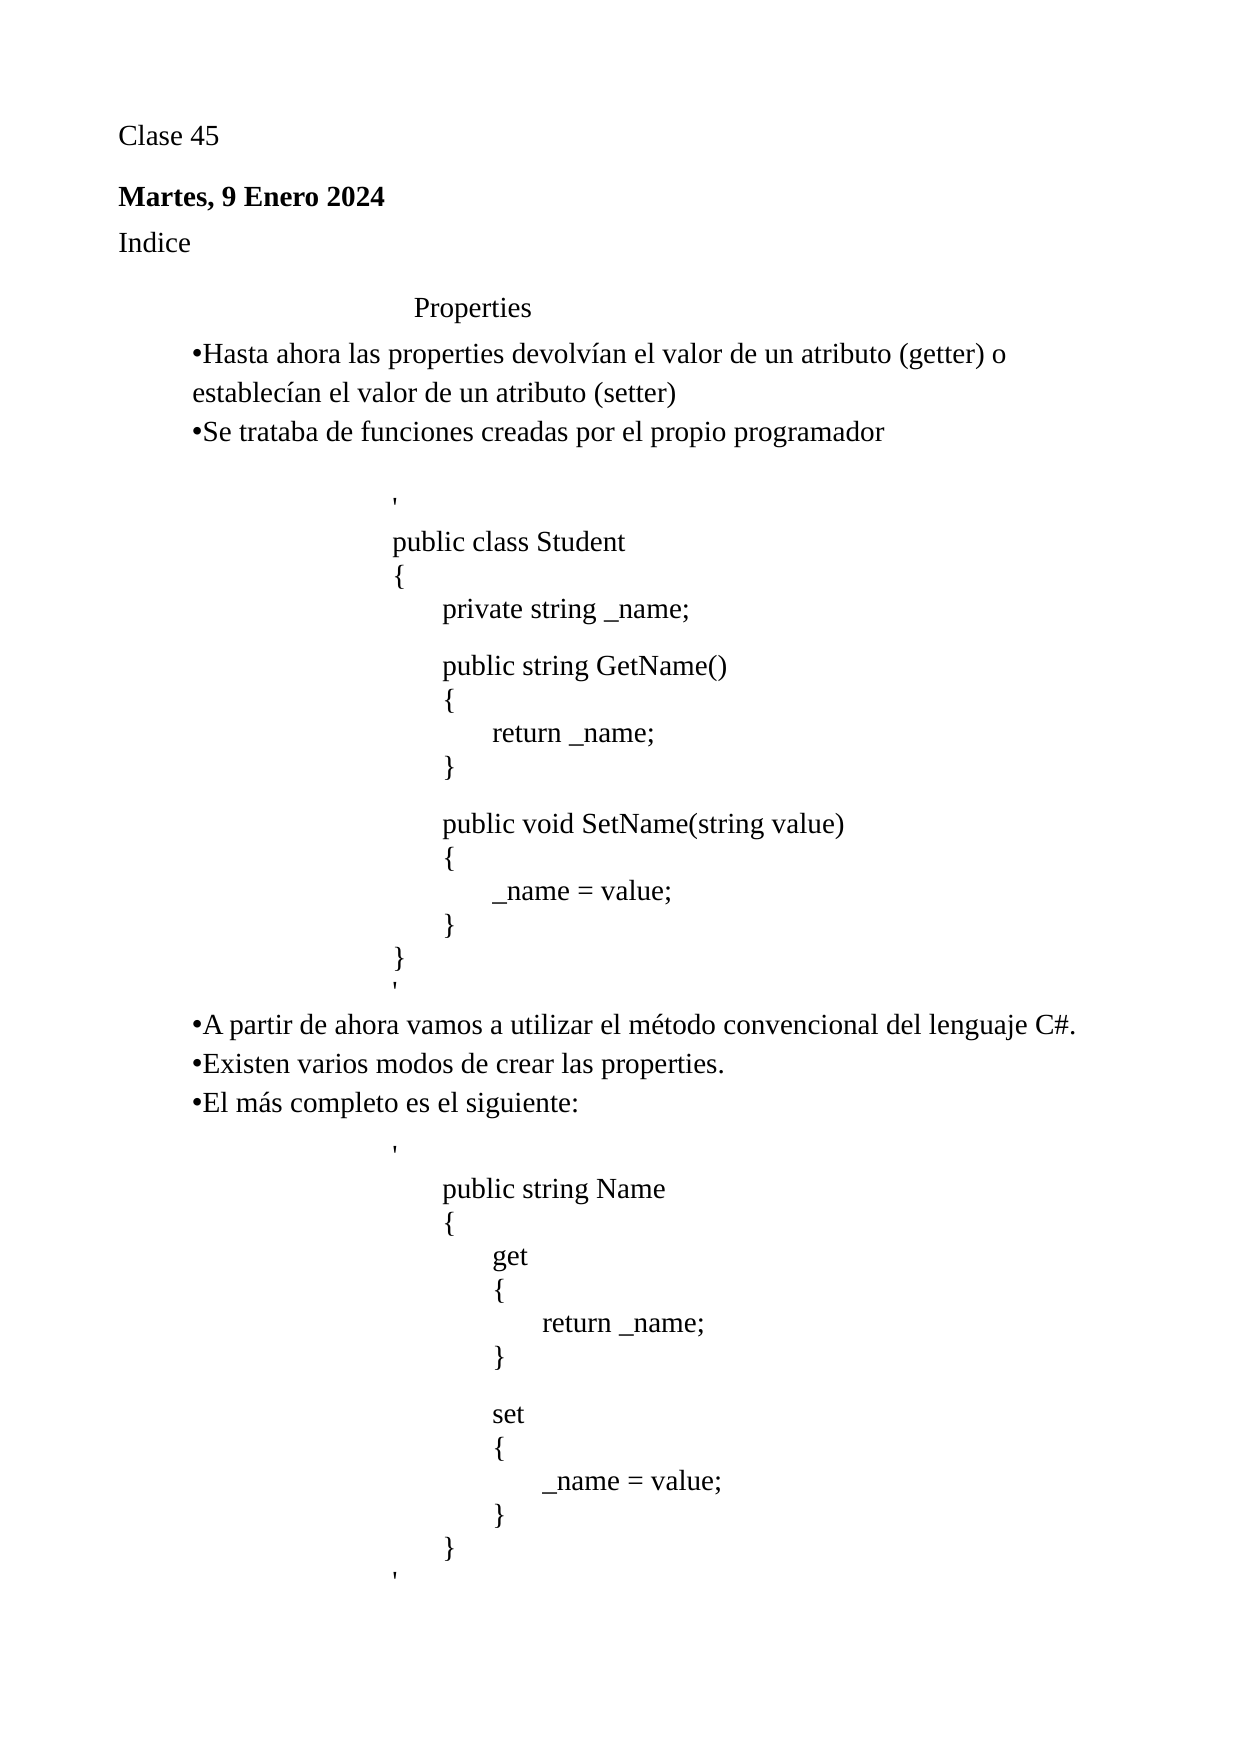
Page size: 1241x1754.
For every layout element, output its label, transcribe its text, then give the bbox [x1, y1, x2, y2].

list { [118, 1272, 1122, 1306]
list ' [118, 974, 1122, 1007]
list private string _name; [118, 591, 1122, 625]
list { [118, 840, 1122, 873]
list } [118, 749, 1122, 782]
list public string GetName() [118, 648, 1122, 682]
list set [118, 1396, 1122, 1430]
subtitle Properties [384, 290, 1122, 324]
list { [118, 682, 1122, 715]
list return _name; [118, 715, 1122, 749]
list } [118, 940, 1122, 974]
list } [118, 907, 1122, 940]
list public string Name [118, 1171, 1122, 1205]
subtitle Clase 45 [118, 118, 1122, 152]
list } [118, 1531, 1122, 1564]
list Se trataba de funciones creadas por el propio programador [118, 414, 1122, 447]
list { [118, 558, 1122, 591]
list } [118, 1339, 1122, 1373]
list Hasta ahora las properties devolvían el valor de un atributo (getter) o establecían el valor de un atributo (setter) [118, 336, 1122, 409]
list Existen varios modos de crear las properties. [118, 1046, 1122, 1080]
list _name = value; [118, 873, 1122, 907]
list public class Student [118, 524, 1122, 558]
list public void SetName(string value) [118, 806, 1122, 840]
list { [118, 1205, 1122, 1238]
list ' [118, 1138, 1122, 1171]
subtitle Martes, 9 Enero 2024 [118, 179, 1122, 212]
list get [118, 1238, 1122, 1272]
list A partir de ahora vamos a utilizar el método convencional del lenguaje C#. [118, 1007, 1122, 1041]
list ' [118, 491, 1122, 524]
list { [118, 1430, 1122, 1463]
list ' [118, 1564, 1122, 1598]
list } [118, 1497, 1122, 1531]
list El más completo es el siguiente: [118, 1085, 1122, 1118]
list return _name; [118, 1306, 1122, 1339]
text Indice [118, 225, 1122, 258]
list _name = value; [118, 1463, 1122, 1497]
